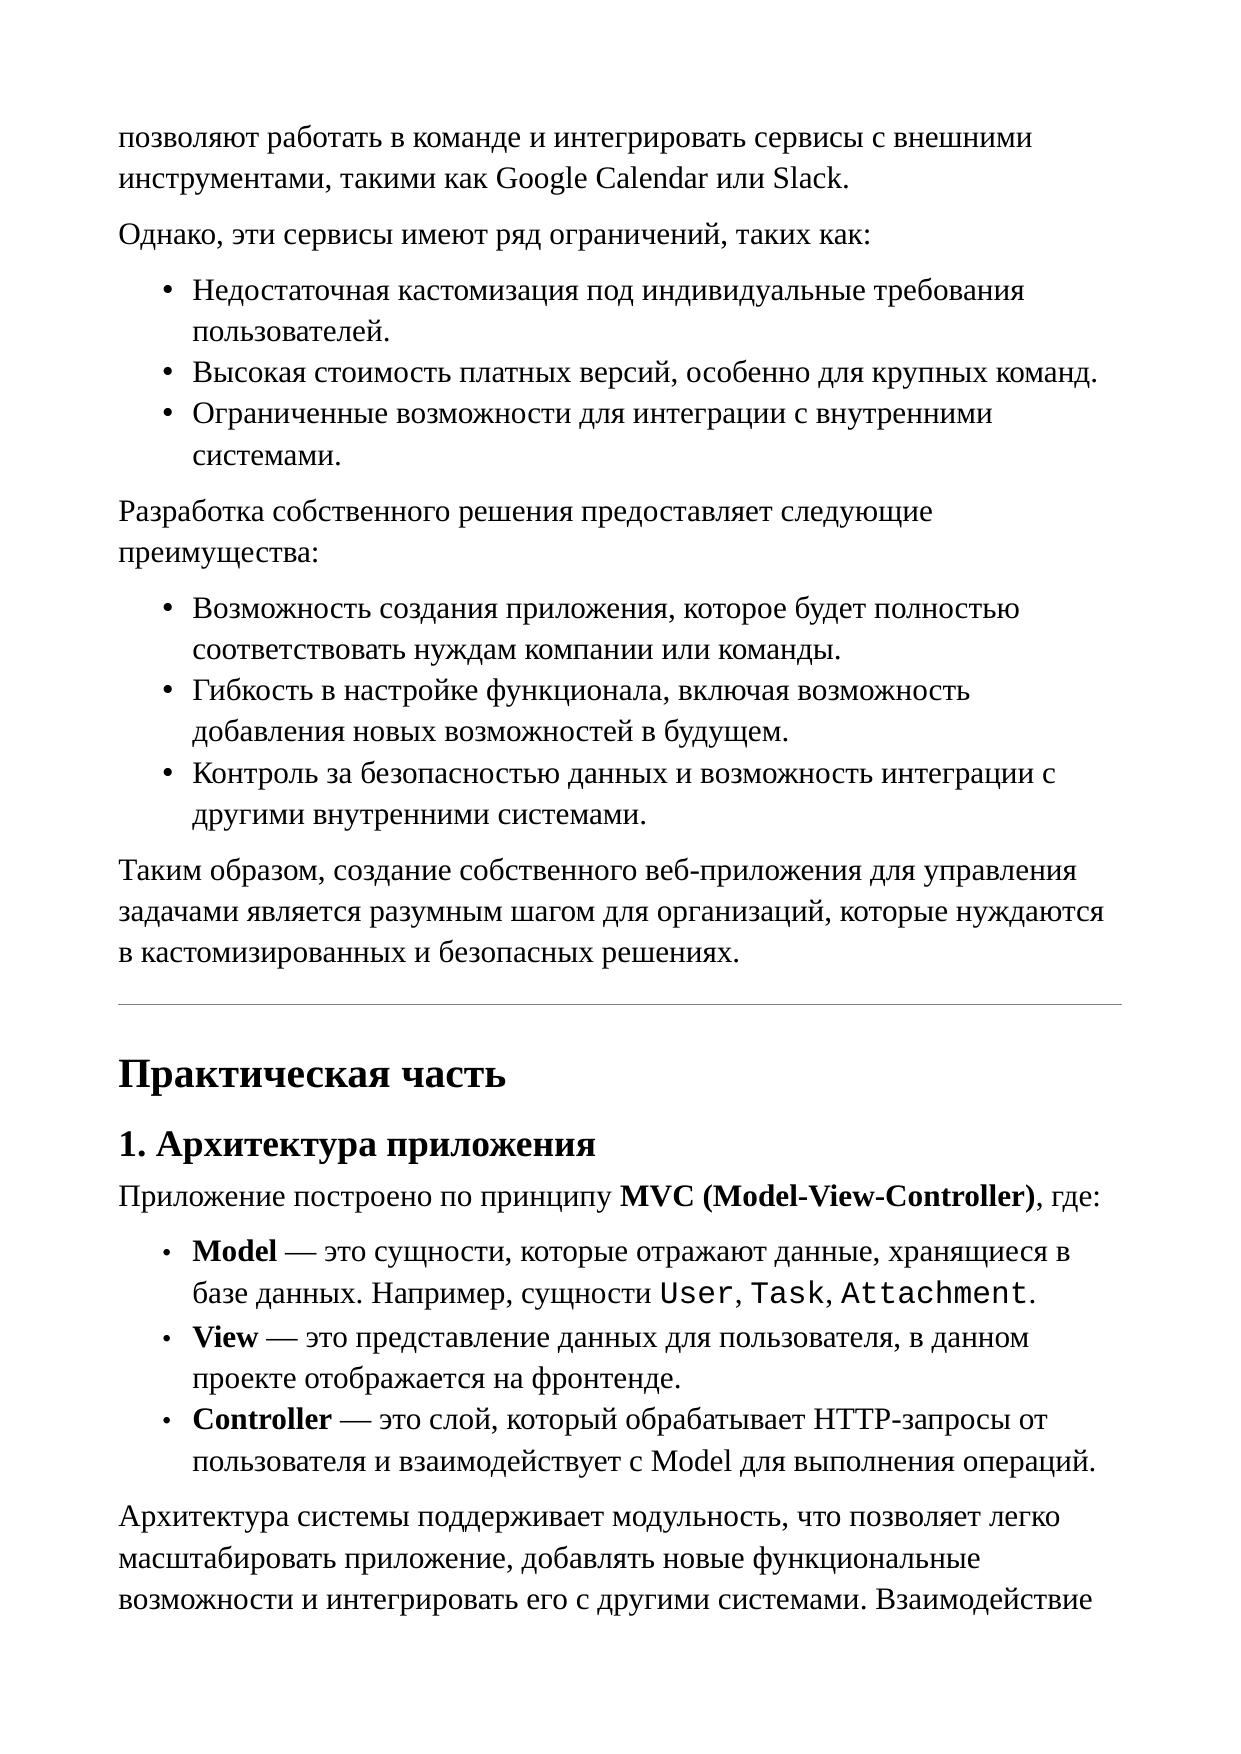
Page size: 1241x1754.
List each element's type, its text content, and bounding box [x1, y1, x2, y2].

list View — это представление данных для пользователя, в данном проекте отображается на фронтенде. [162, 1318, 1122, 1395]
text Однако, эти сервисы имеют ряд ограничений, таких как: [118, 215, 1122, 251]
list Model — это сущности, которые отражают данные, хранящиеся в базе данных. Например, сущности User, Task, Attachment. [162, 1233, 1122, 1312]
list Controller — это слой, который обрабатывает HTTP-запросы от пользователя и взаимодействует с Model для выполнения операций. [162, 1401, 1122, 1478]
text Таким образом, создание собственного веб-приложения для управления задачами является разумным шагом для организаций, которые нуждаются в кастомизированных и безопасных решениях. [118, 851, 1122, 969]
subtitle 1. Архитектура приложения [118, 1121, 1122, 1164]
list Возможность создания приложения, которое будет полностью соответствовать нуждам компании или команды. [162, 589, 1122, 666]
list Контроль за безопасностью данных и возможность интеграции с другими внутренними системами. [162, 754, 1122, 831]
subtitle Практическая часть [118, 1048, 1122, 1096]
list Гибкость в настройке функционала, включая возможность добавления новых возможностей в будущем. [162, 671, 1122, 749]
text позволяют работать в команде и интегрировать сервисы с внешними инструментами, такими как Google Calendar или Slack. [118, 118, 1122, 195]
list Ограниченные возможности для интеграции с внутренними системами. [162, 395, 1122, 472]
text Архитектура системы поддерживает модульность, что позволяет легко масштабировать приложение, добавлять новые функциональные возможности и интегрировать его с другими системами. Взаимодействие [118, 1498, 1122, 1616]
text Приложение построено по принципу MVC (Model-View-Controller), где: [118, 1177, 1122, 1213]
list Недостаточная кастомизация под индивидуальные требования пользователей. [162, 271, 1122, 348]
list Высокая стоимость платных версий, особенно для крупных команд. [162, 353, 1122, 389]
text Разработка собственного решения предоставляет следующие преимущества: [118, 492, 1122, 569]
